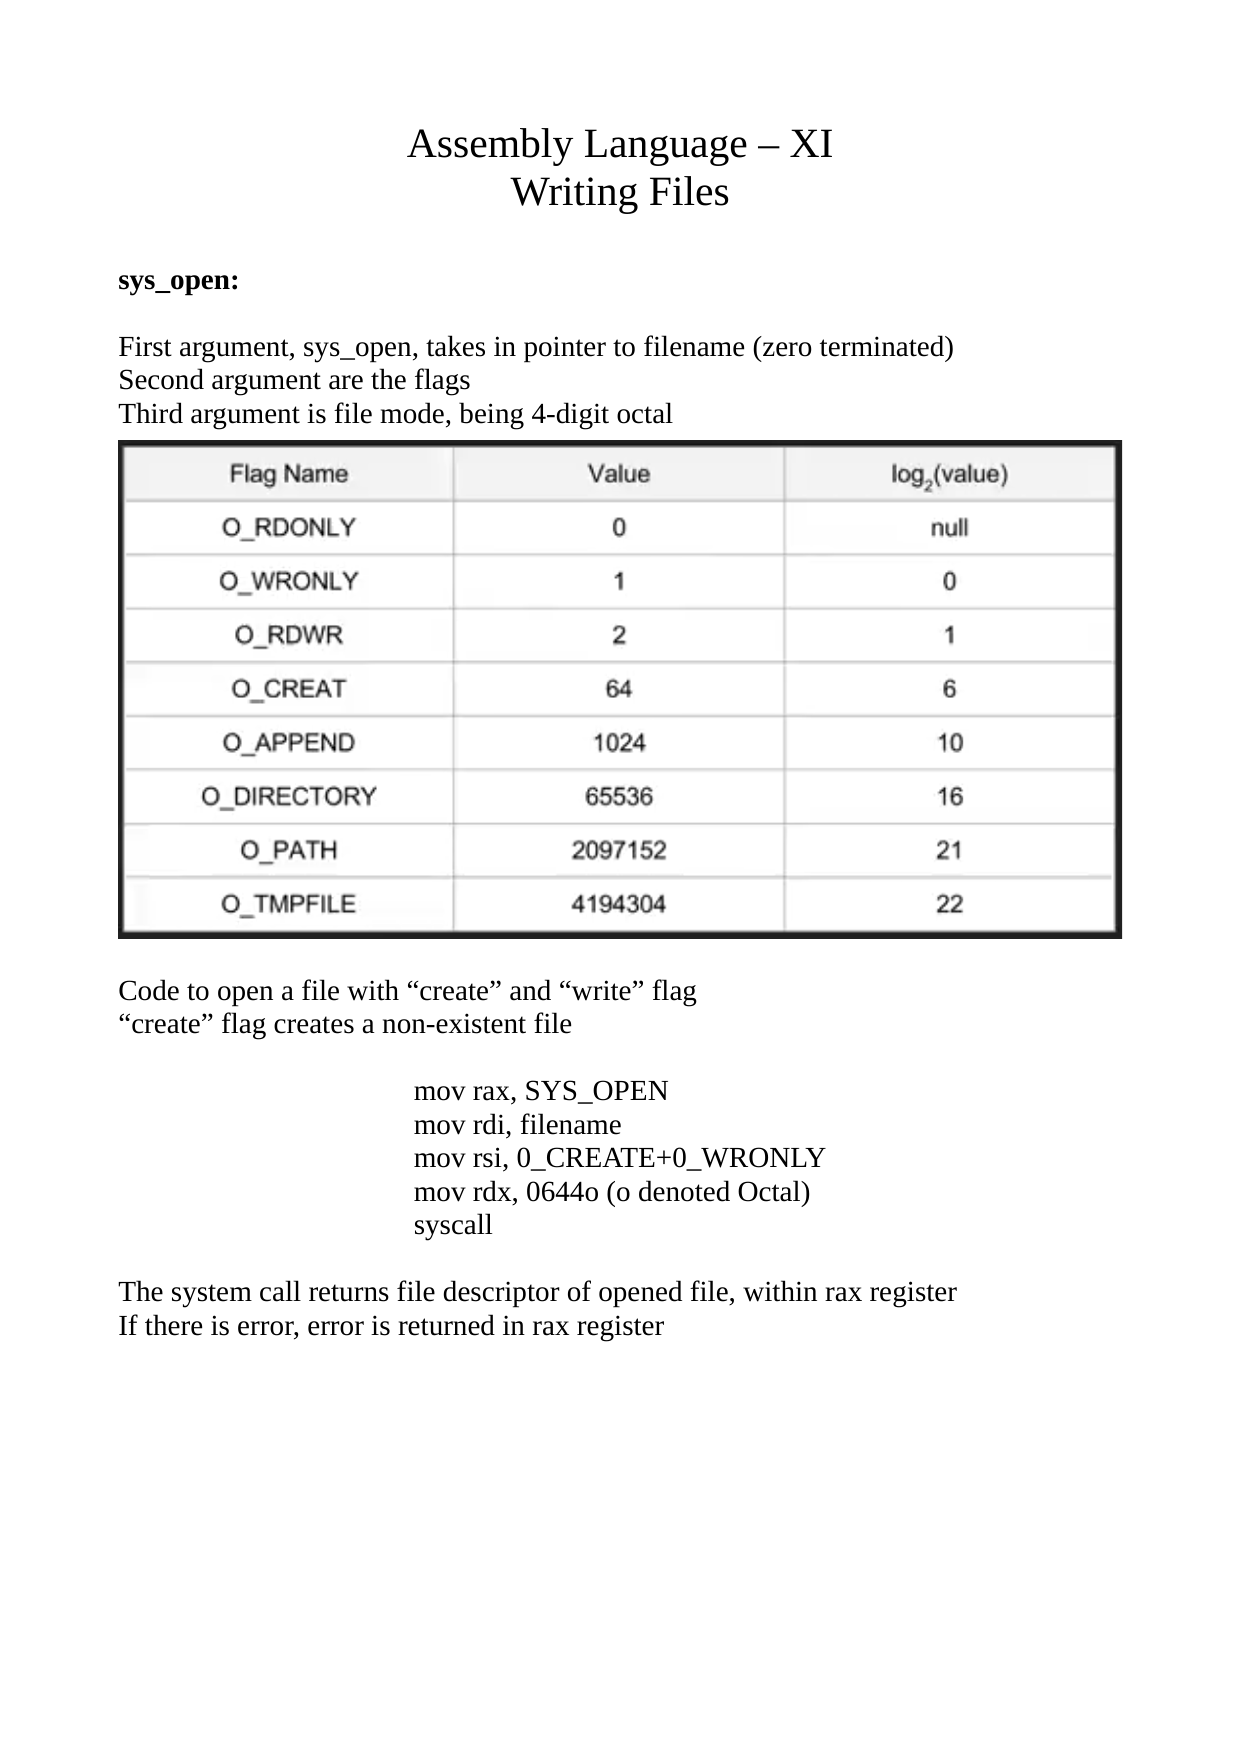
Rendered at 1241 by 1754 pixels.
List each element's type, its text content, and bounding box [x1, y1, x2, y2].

text If there is error, error is returned in rax register [118, 1308, 1122, 1342]
text The system call returns file descriptor of opened file, within rax register [118, 1274, 1122, 1308]
text First argument, sys_open, takes in pointer to filename (zero terminated) [118, 329, 1122, 362]
text sys_open: [118, 262, 1122, 295]
text Code to open a file with “create” and “write” flag [118, 973, 1122, 1006]
text Third argument is file mode, being 4-digit octal [118, 396, 1122, 429]
text mov rdx, 0644o (o denoted Octal) [118, 1174, 1122, 1207]
picture [118, 440, 1123, 939]
text “create” flag creates a non-existent file [118, 1006, 1122, 1040]
text mov rsi, 0_CREATE+0_WRONLY [118, 1140, 1122, 1174]
text Second argument are the flags [118, 362, 1122, 396]
text mov rdi, filename [118, 1107, 1122, 1140]
text syscall [118, 1207, 1122, 1241]
text mov rax, SYS_OPEN [118, 1073, 1122, 1107]
text Assembly Language – XI [118, 118, 1122, 166]
text Writing Files [118, 166, 1122, 214]
